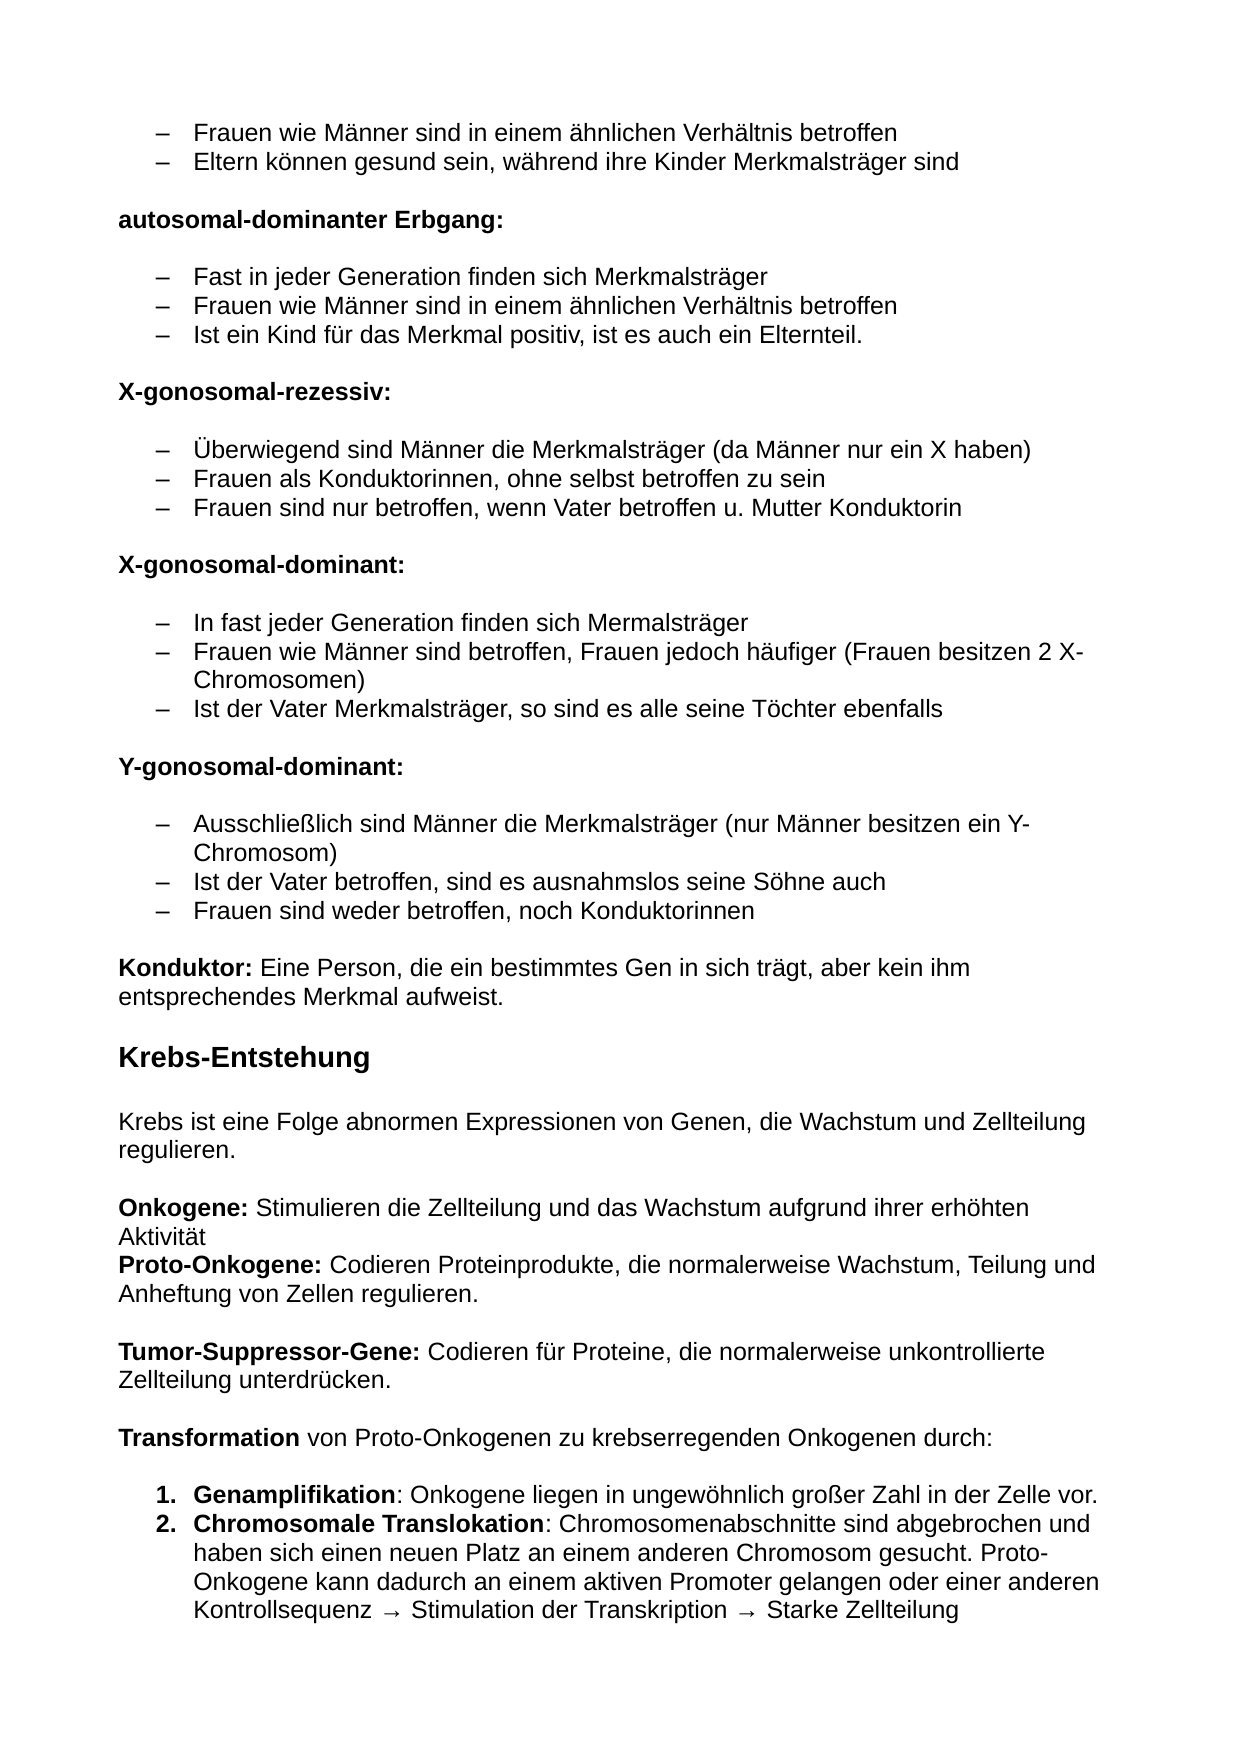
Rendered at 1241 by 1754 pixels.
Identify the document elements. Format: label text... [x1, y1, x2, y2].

list Frauen sind weder betroffen, noch Konduktorinnen [156, 896, 1122, 924]
list Chromosomale Translokation: Chromosomenabschnitte sind abgebrochen und haben sich einen neuen Platz an einem anderen Chromosom gesucht. Proto-Onkogene kann dadurch an einem aktiven Promoter gelangen oder einer anderen Kontrollsequenz → Stimulation der Transkription → Starke Zellteilung [156, 1509, 1122, 1624]
text Proto-Onkogene: Codieren Proteinprodukte, die normalerweise Wachstum, Teilung und Anheftung von Zellen regulieren. [118, 1250, 1122, 1308]
list Fast in jeder Generation finden sich Merkmalsträger [156, 262, 1122, 291]
list Frauen wie Männer sind betroffen, Frauen jedoch häufiger (Frauen besitzen 2 X-Chromosomen) [156, 637, 1122, 694]
list Frauen sind nur betroffen, wenn Vater betroffen u. Mutter Konduktorin [156, 493, 1122, 521]
text Krebs-Entstehung [118, 1039, 1122, 1073]
list Überwiegend sind Männer die Merkmalsträger (da Männer nur ein X haben) [156, 435, 1122, 464]
text Konduktor: Eine Person, die ein bestimmtes Gen in sich trägt, aber kein ihm entsprechendes Merkmal aufweist. [118, 953, 1122, 1011]
text Y-gonosomal-dominant: [118, 752, 1122, 781]
text Tumor-Suppressor-Gene: Codieren für Proteine, die normalerweise unkontrollierte Zellteilung unterdrücken. [118, 1337, 1122, 1394]
text autosomal-dominanter Erbgang: [118, 204, 1122, 233]
list Genamplifikation: Onkogene liegen in ungewöhnlich großer Zahl in der Zelle vor. [156, 1480, 1122, 1509]
list Ist der Vater Merkmalsträger, so sind es alle seine Töchter ebenfalls [156, 694, 1122, 723]
text X-gonosomal-dominant: [118, 550, 1122, 579]
text Krebs ist eine Folge abnormen Expressionen von Genen, die Wachstum und Zellteilung regulieren. [118, 1107, 1122, 1164]
text Onkogene: Stimulieren die Zellteilung und das Wachstum aufgrund ihrer erhöhten Aktivität [118, 1193, 1122, 1250]
list Frauen wie Männer sind in einem ähnlichen Verhältnis betroffen [156, 291, 1122, 320]
list Eltern können gesund sein, während ihre Kinder Merkmalsträger sind [156, 147, 1122, 176]
list Frauen als Konduktorinnen, ohne selbst betroffen zu sein [156, 464, 1122, 493]
list Ist der Vater betroffen, sind es ausnahmslos seine Söhne auch [156, 867, 1122, 896]
list In fast jeder Generation finden sich Mermalsträger [156, 608, 1122, 637]
list Ausschließlich sind Männer die Merkmalsträger (nur Männer besitzen ein Y-Chromosom) [156, 809, 1122, 867]
text X-gonosomal-rezessiv: [118, 377, 1122, 406]
list Ist ein Kind für das Merkmal positiv, ist es auch ein Elternteil. [156, 320, 1122, 349]
list Frauen wie Männer sind in einem ähnlichen Verhältnis betroffen [156, 118, 1122, 147]
text Transformation von Proto-Onkogenen zu krebserregenden Onkogenen durch: [118, 1423, 1122, 1452]
